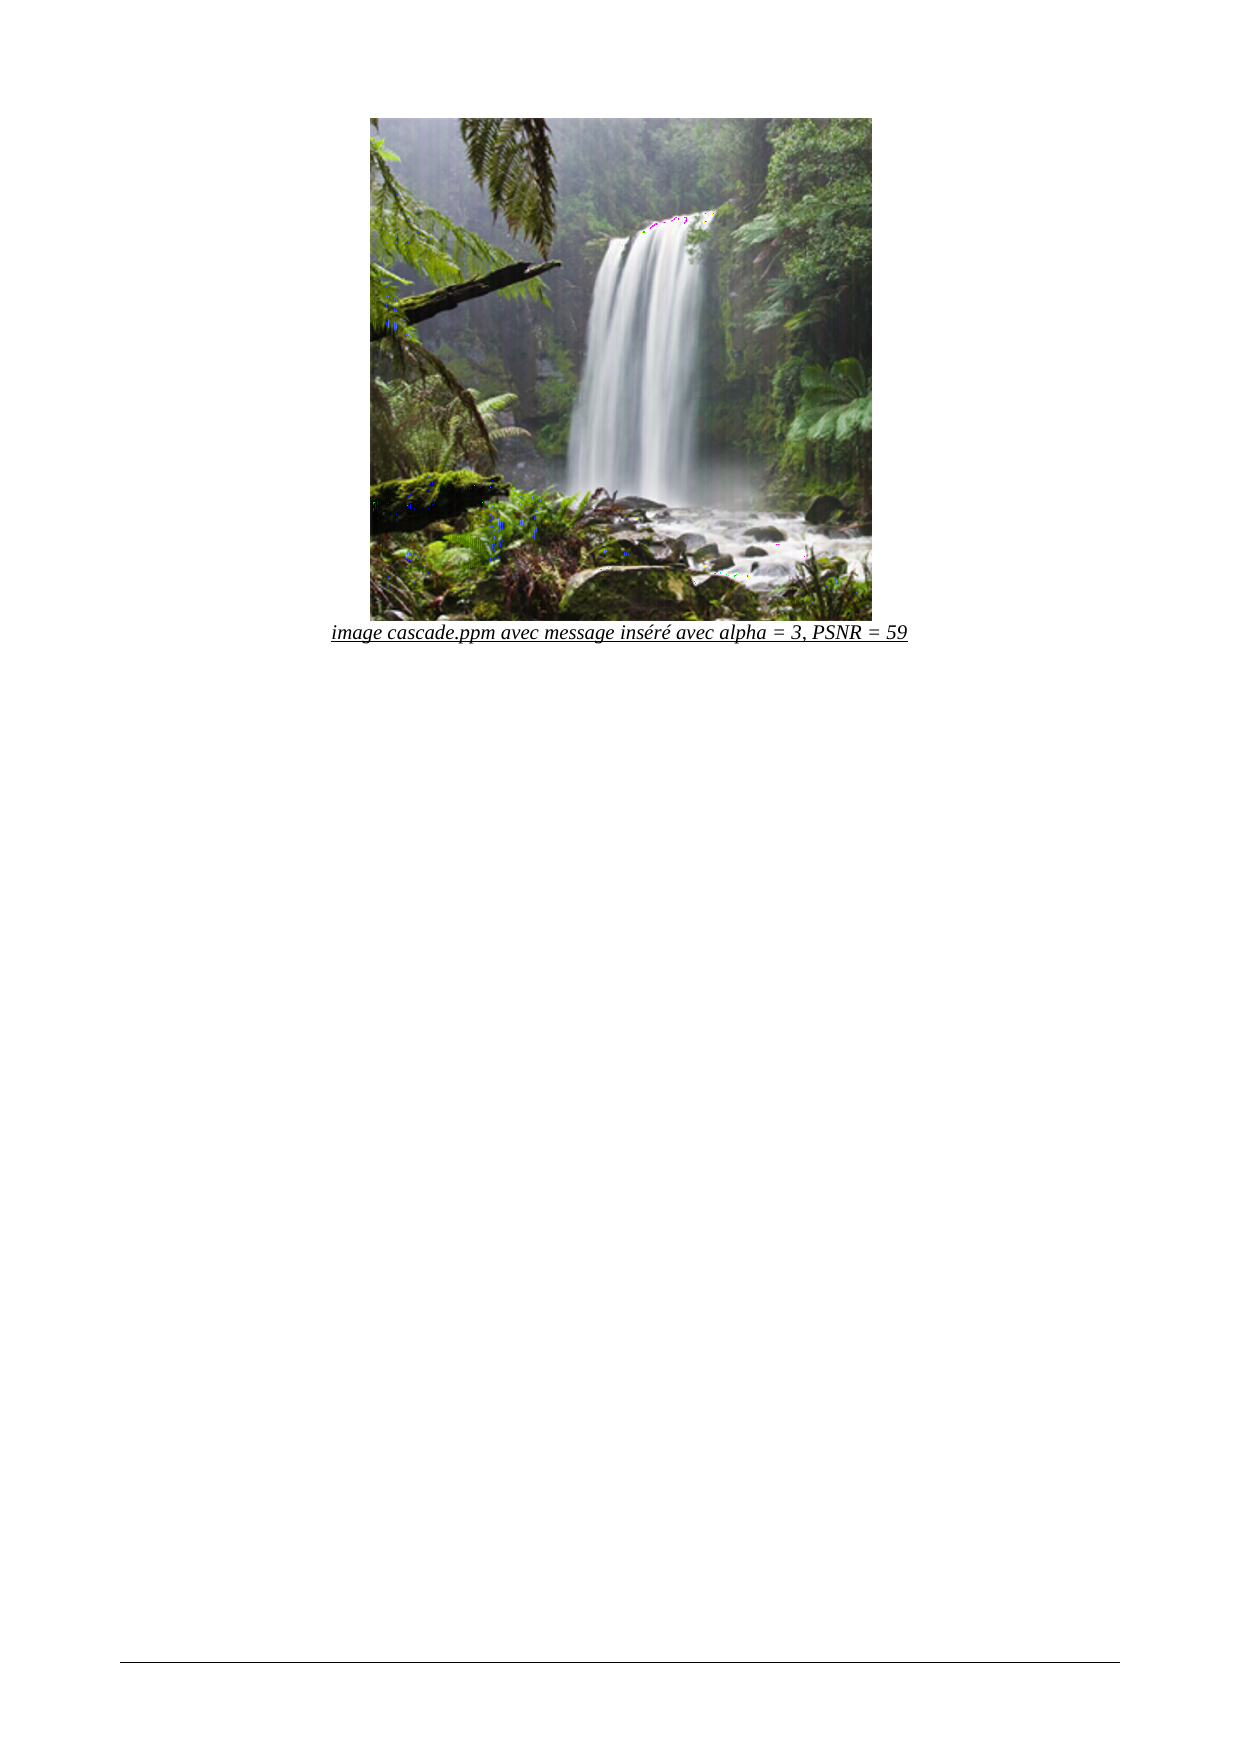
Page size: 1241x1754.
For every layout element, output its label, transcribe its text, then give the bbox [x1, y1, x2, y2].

picture [118, 118, 1123, 621]
text image cascade.ppm avec message inséré avec alpha = 3, PSNR = 59 [118, 621, 1122, 644]
